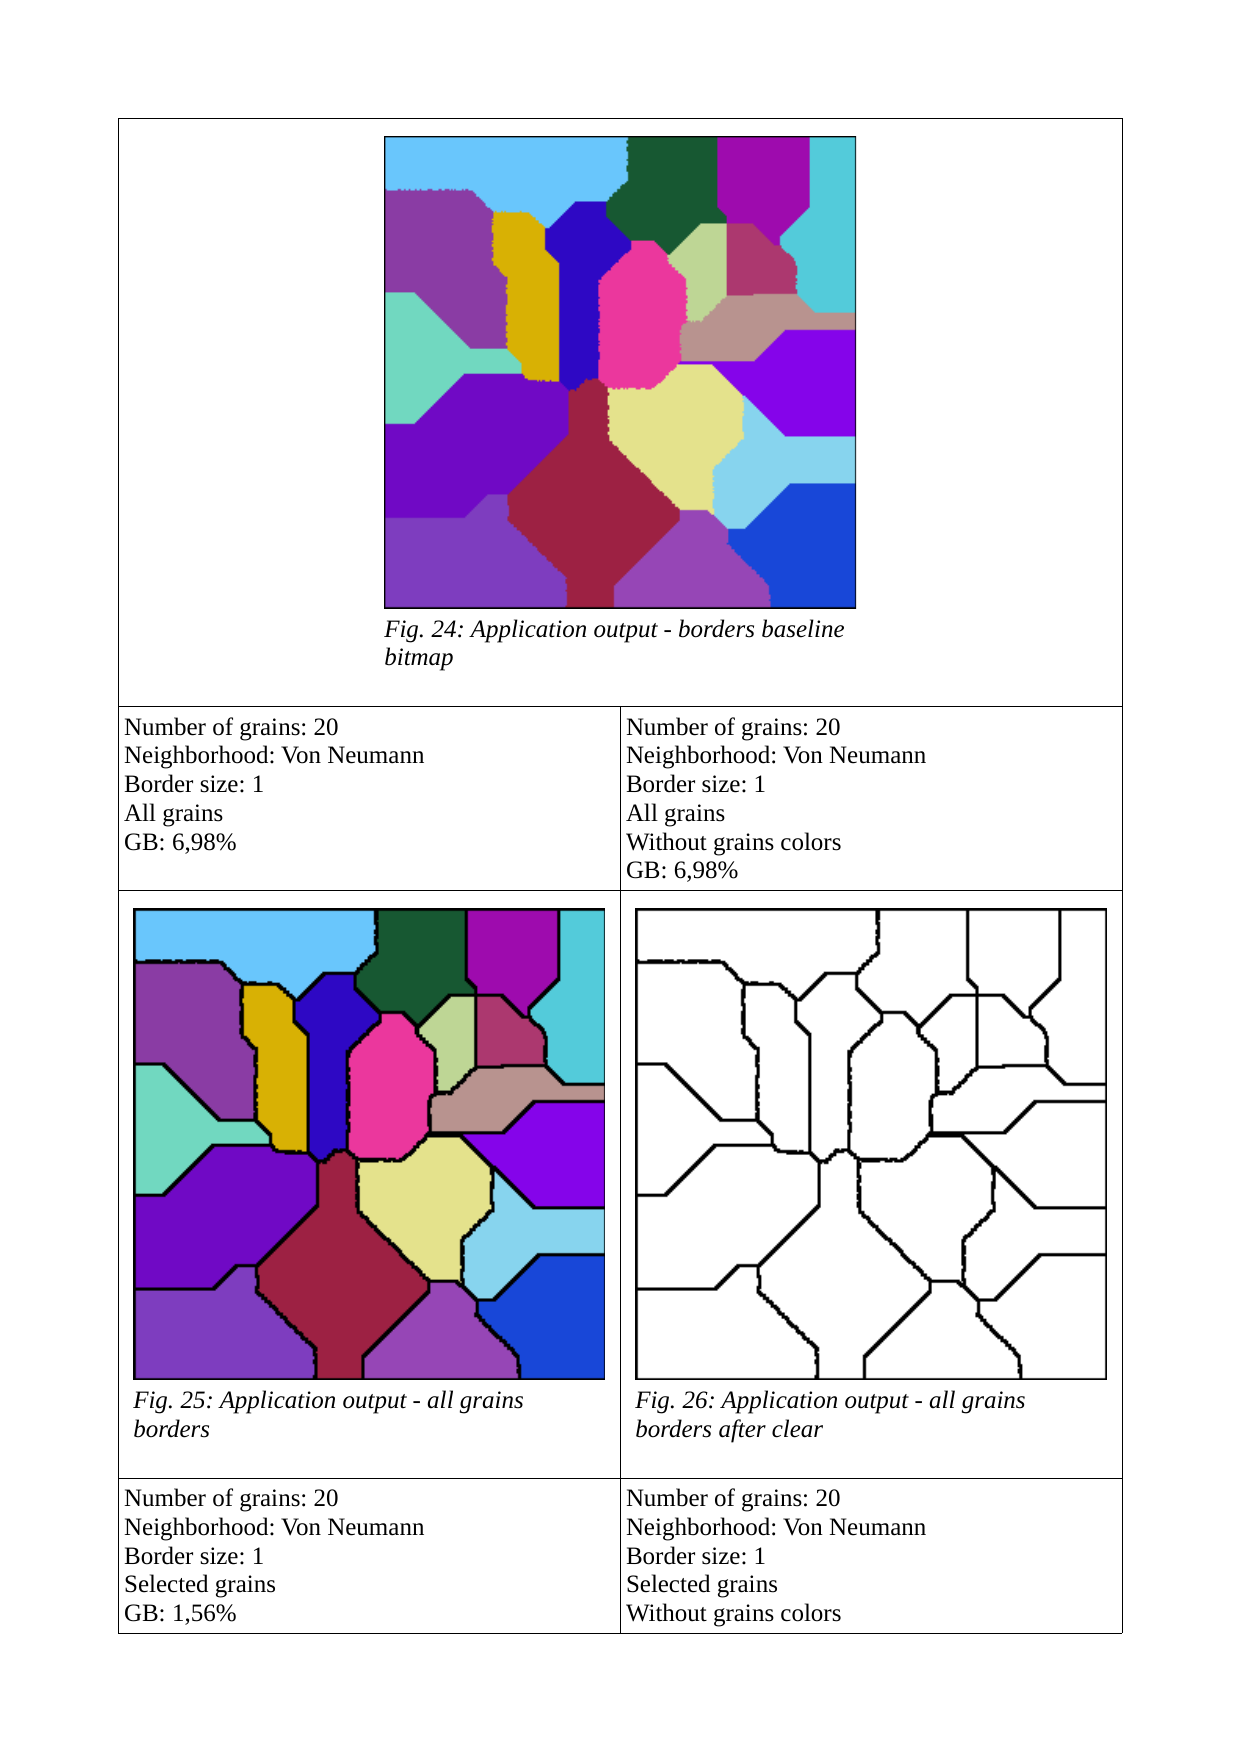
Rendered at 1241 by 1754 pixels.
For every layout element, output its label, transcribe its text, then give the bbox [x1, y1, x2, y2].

table_cell Number of grains: 20 Neighborhood: Von Neumann Border size: 1 Selected grains GB: 1,56% [119, 1479, 620, 1633]
picture [384, 136, 857, 609]
table_cell Number of grains: 20 Neighborhood: Von Neumann Border size: 1 All grains Without grains colors GB: 6,98% [621, 707, 1122, 890]
table_cell [119, 891, 620, 1477]
table_cell Number of grains: 20 Neighborhood: Von Neumann Border size: 1 All grains GB: 6,98% [119, 707, 620, 890]
table_cell Number of grains: 20 Neighborhood: Von Neumann Border size: 1 Selected grains Without grains colors [621, 1479, 1122, 1633]
picture [635, 908, 1107, 1380]
picture [133, 908, 605, 1380]
table_cell [119, 119, 1122, 706]
table_cell [621, 891, 1122, 1477]
